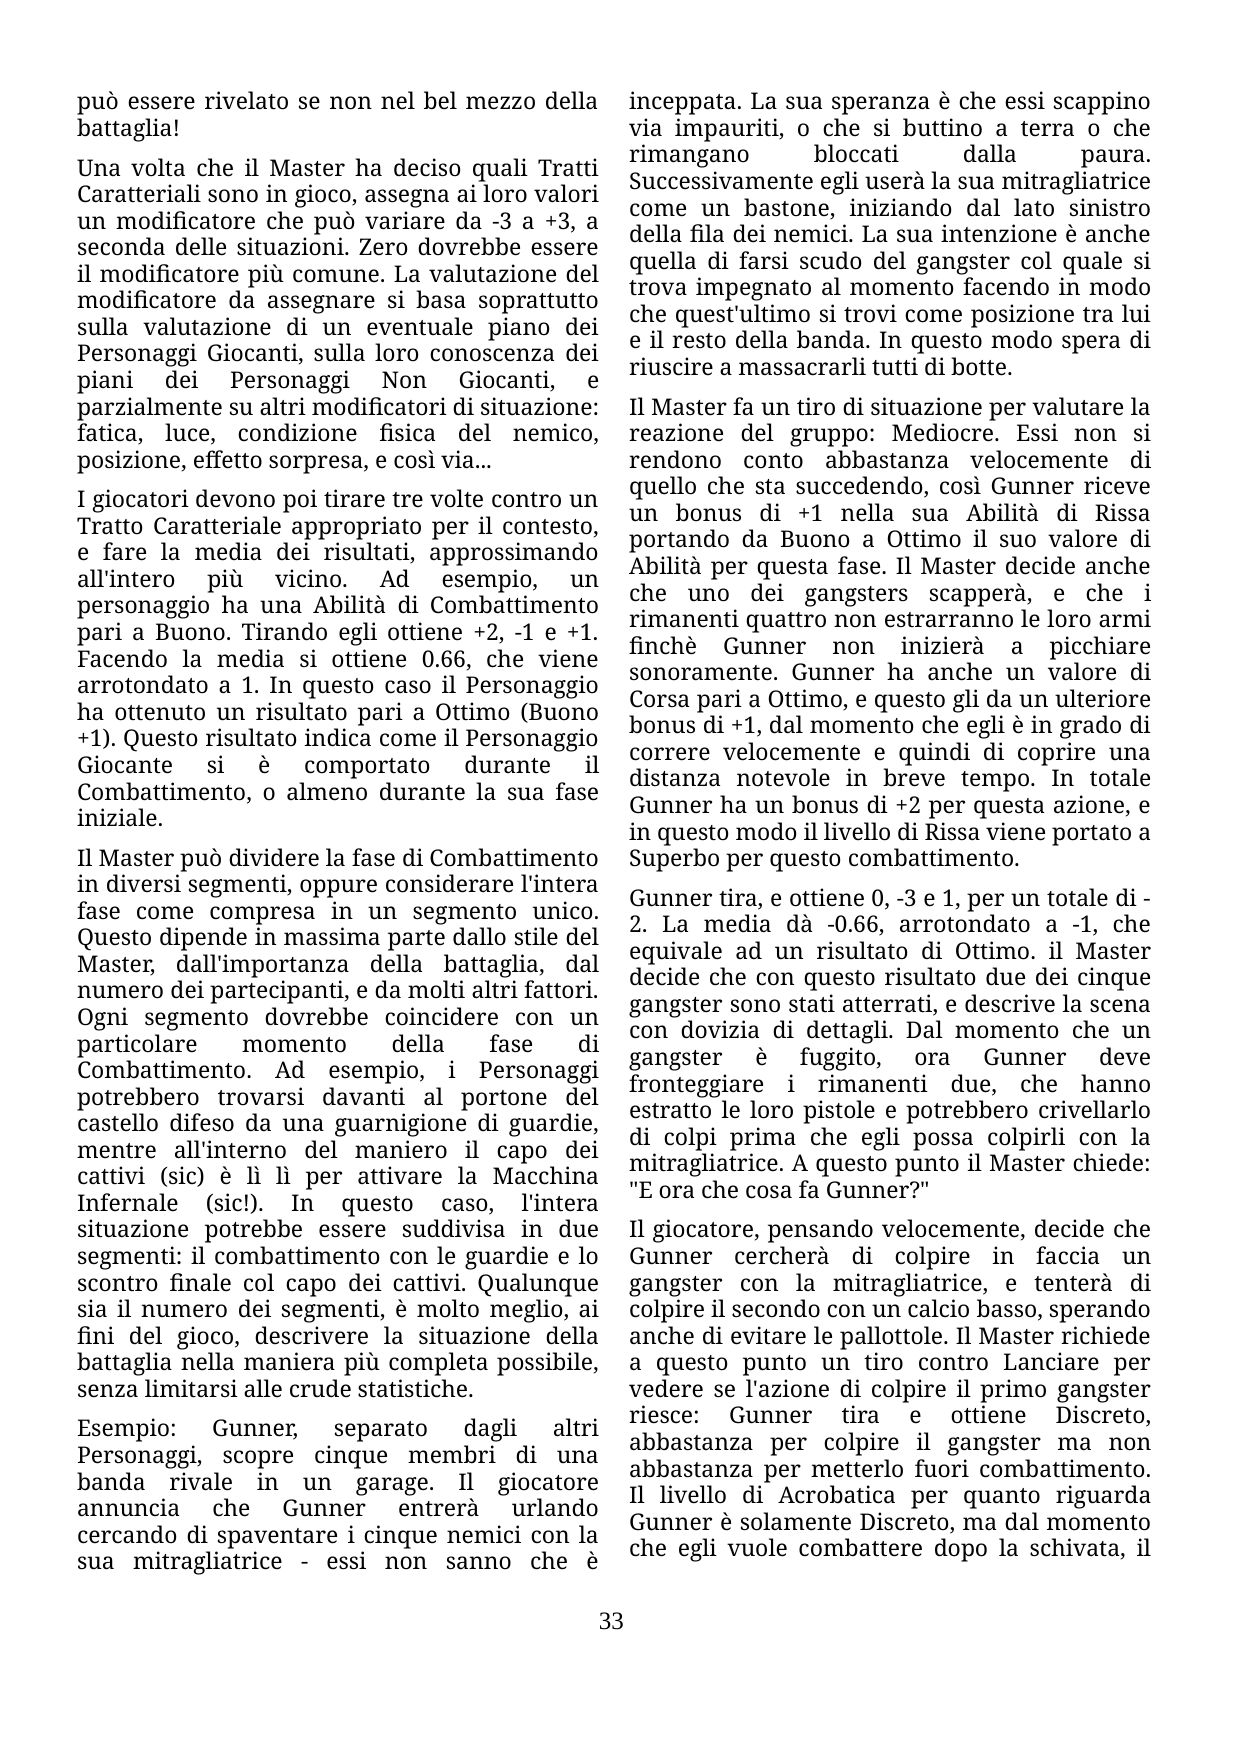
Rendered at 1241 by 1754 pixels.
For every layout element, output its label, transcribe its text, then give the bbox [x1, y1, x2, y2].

text inceppata. La sua speranza è che essi scappino via impauriti, o che si buttino a terra o che rimangano bloccati dalla paura. Successivamente egli userà la sua mitragliatrice come un bastone, iniziando dal lato sinistro della fila dei nemici. La sua intenzione è anche quella di farsi scudo del gangster col quale si trova impegnato al momento facendo in modo che quest'ultimo si trovi come posizione tra lui e il resto della banda. In questo modo spera di riuscire a massacrarli tutti di botte. [629, 88, 1152, 381]
text Il giocatore, pensando velocemente, decide che Gunner cercherà di colpire in faccia un gangster con la mitragliatrice, e tenterà di colpire il secondo con un calcio basso, sperando anche di evitare le pallottole. Il Master richiede a questo punto un tiro contro Lanciare per vedere se l'azione di colpire il primo gangster riesce: Gunner tira e ottiene Discreto, abbastanza per colpire il gangster ma non abbastanza per metterlo fuori combattimento. Il livello di Acrobatica per quanto riguarda Gunner è solamente Discreto, ma dal momento che egli vuole combattere dopo la schivata, il [629, 1217, 1152, 1562]
text Gunner tira, e ottiene 0, -3 e 1, per un totale di -2. La media dà -0.66, arrotondato a -1, che equivale ad un risultato di Ottimo. il Master decide che con questo risultato due dei cinque gangster sono stati atterrati, e descrive la scena con dovizia di dettagli. Dal momento che un gangster è fuggito, ora Gunner deve fronteggiare i rimanenti due, che hanno estratto le loro pistole e potrebbero crivellarlo di colpi prima che egli possa colpirli con la mitragliatrice. A questo punto il Master chiede: "E ora che cosa fa Gunner?" [629, 885, 1152, 1204]
text I giocatori devono poi tirare tre volte contro un Tratto Caratteriale appropriato per il contesto, e fare la media dei risultati, approssimando all'intero più vicino. Ad esempio, un personaggio ha una Abilità di Combattimento pari a Buono. Tirando egli ottiene +2, -1 e +1. Facendo la media si ottiene 0.66, che viene arrotondato a 1. In questo caso il Personaggio ha ottenuto un risultato pari a Ottimo (Buono +1). Questo risultato indica come il Personaggio Giocante si è comportato durante il Combattimento, o almeno durante la sua fase iniziale. [77, 486, 599, 832]
text Esempio: Gunner, separato dagli altri Personaggi, scopre cinque membri di una banda rivale in un garage. Il giocatore annuncia che Gunner entrerà urlando cercando di spaventare i cinque nemici con la sua mitragliatrice - essi non sanno che è [77, 1416, 599, 1575]
text Il Master fa un tiro di situazione per valutare la reazione del gruppo: Mediocre. Essi non si rendono conto abbastanza velocemente di quello che sta succedendo, così Gunner riceve un bonus di +1 nella sua Abilità di Rissa portando da Buono a Ottimo il suo valore di Abilità per questa fase. Il Master decide anche che uno dei gangsters scapperà, e che i rimanenti quattro non estrarranno le loro armi finchè Gunner non inizierà a picchiare sonoramente. Gunner ha anche un valore di Corsa pari a Ottimo, e questo gli da un ulteriore bonus di +1, dal momento che egli è in grado di correre velocemente e quindi di coprire una distanza notevole in breve tempo. In totale Gunner ha un bonus di +2 per questa azione, e in questo modo il livello di Rissa viene portato a Superbo per questo combattimento. [629, 394, 1152, 872]
text Una volta che il Master ha deciso quali Tratti Caratteriali sono in gioco, assegna ai loro valori un modificatore che può variare da -3 a +3, a seconda delle situazioni. Zero dovrebbe essere il modificatore più comune. La valutazione del modificatore da assegnare si basa soprattutto sulla valutazione di un eventuale piano dei Personaggi Giocanti, sulla loro conoscenza dei piani dei Personaggi Non Giocanti, e parzialmente su altri modificatori di situazione: fatica, luce, condizione fisica del nemico, posizione, effetto sorpresa, e così via... [77, 155, 599, 473]
text può essere rivelato se non nel bel mezzo della battaglia! [77, 88, 599, 142]
text Il Master può dividere la fase di Combattimento in diversi segmenti, oppure considerare l'intera fase come compresa in un segmento unico. Questo dipende in massima parte dallo stile del Master, dall'importanza della battaglia, dal numero dei partecipanti, e da molti altri fattori. Ogni segmento dovrebbe coincidere con un particolare momento della fase di Combattimento. Ad esempio, i Personaggi potrebbero trovarsi davanti al portone del castello difeso da una guarnigione di guardie, mentre all'interno del maniero il capo dei cattivi (sic) è lì lì per attivare la Macchina Infernale (sic!). In questo caso, l'intera situazione potrebbe essere suddivisa in due segmenti: il combattimento con le guardie e lo scontro finale col capo dei cattivi. Qualunque sia il numero dei segmenti, è molto meglio, ai fini del gioco, descrivere la situazione della battaglia nella maniera più completa possibile, senza limitarsi alle crude statistiche. [77, 845, 599, 1403]
